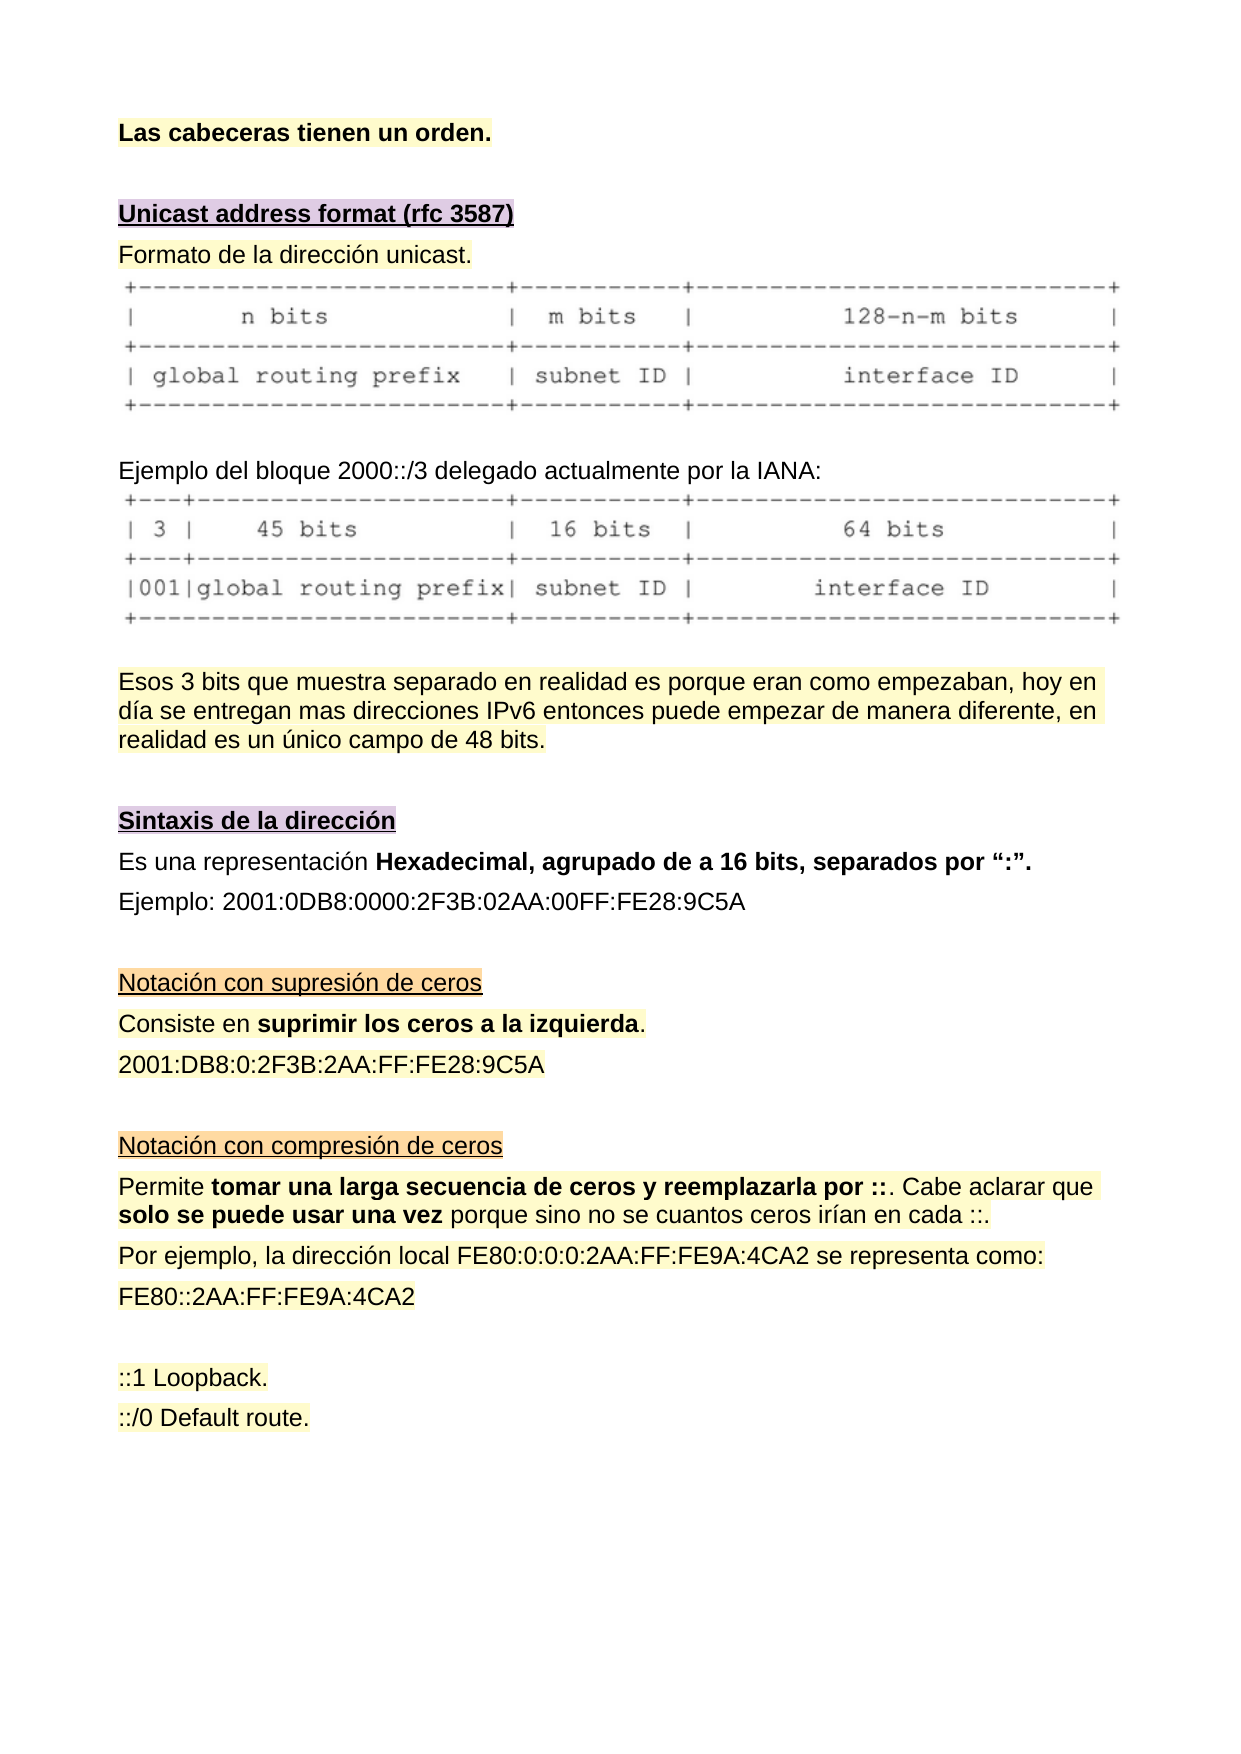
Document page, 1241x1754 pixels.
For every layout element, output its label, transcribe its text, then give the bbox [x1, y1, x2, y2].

text Consiste en suprimir los ceros a la izquierda. [118, 1009, 1122, 1038]
text Permite tomar una larga secuencia de ceros y reemplazarla por ::. Cabe aclarar que solo se puede usar una vez porque sino no se cuantos ceros irían en cada ::. [118, 1171, 1122, 1229]
text Ejemplo: 2001:0DB8:0000:2F3B:02AA:00FF:FE28:9C5A [118, 887, 1122, 916]
text Ejemplo del bloque 2000::/3 delegado actualmente por la IANA: [118, 456, 1122, 485]
text Unicast address format (rfc 3587) [118, 199, 1122, 228]
text Esos 3 bits que muestra separado en realidad es porque eran como empezaban, hoy en día se entregan mas direcciones IPv6 entonces puede empezar de manera diferente, en realidad es un único campo de 48 bits. [118, 667, 1122, 753]
text Formato de la dirección unicast. [118, 240, 1122, 269]
text FE80::2AA:FF:FE9A:4CA2 [118, 1281, 1122, 1310]
text ::/0 Default route. [118, 1403, 1122, 1432]
text Por ejemplo, la dirección local FE80:0:0:0:2AA:FF:FE9A:4CA2 se representa como: [118, 1241, 1122, 1269]
text Sintaxis de la dirección [118, 806, 1122, 834]
picture [118, 491, 1123, 627]
text Las cabeceras tienen un orden. [118, 118, 1122, 147]
text ::1 Loopback. [118, 1363, 1122, 1391]
picture [118, 274, 1123, 416]
text Es una representación Hexadecimal, agrupado de a 16 bits, separados por “:”. [118, 846, 1122, 875]
text 2001:DB8:0:2F3B:2AA:FF:FE28:9C5A [118, 1049, 1122, 1078]
text Notación con compresión de ceros [118, 1131, 1122, 1159]
text Notación con supresión de ceros [118, 968, 1122, 997]
